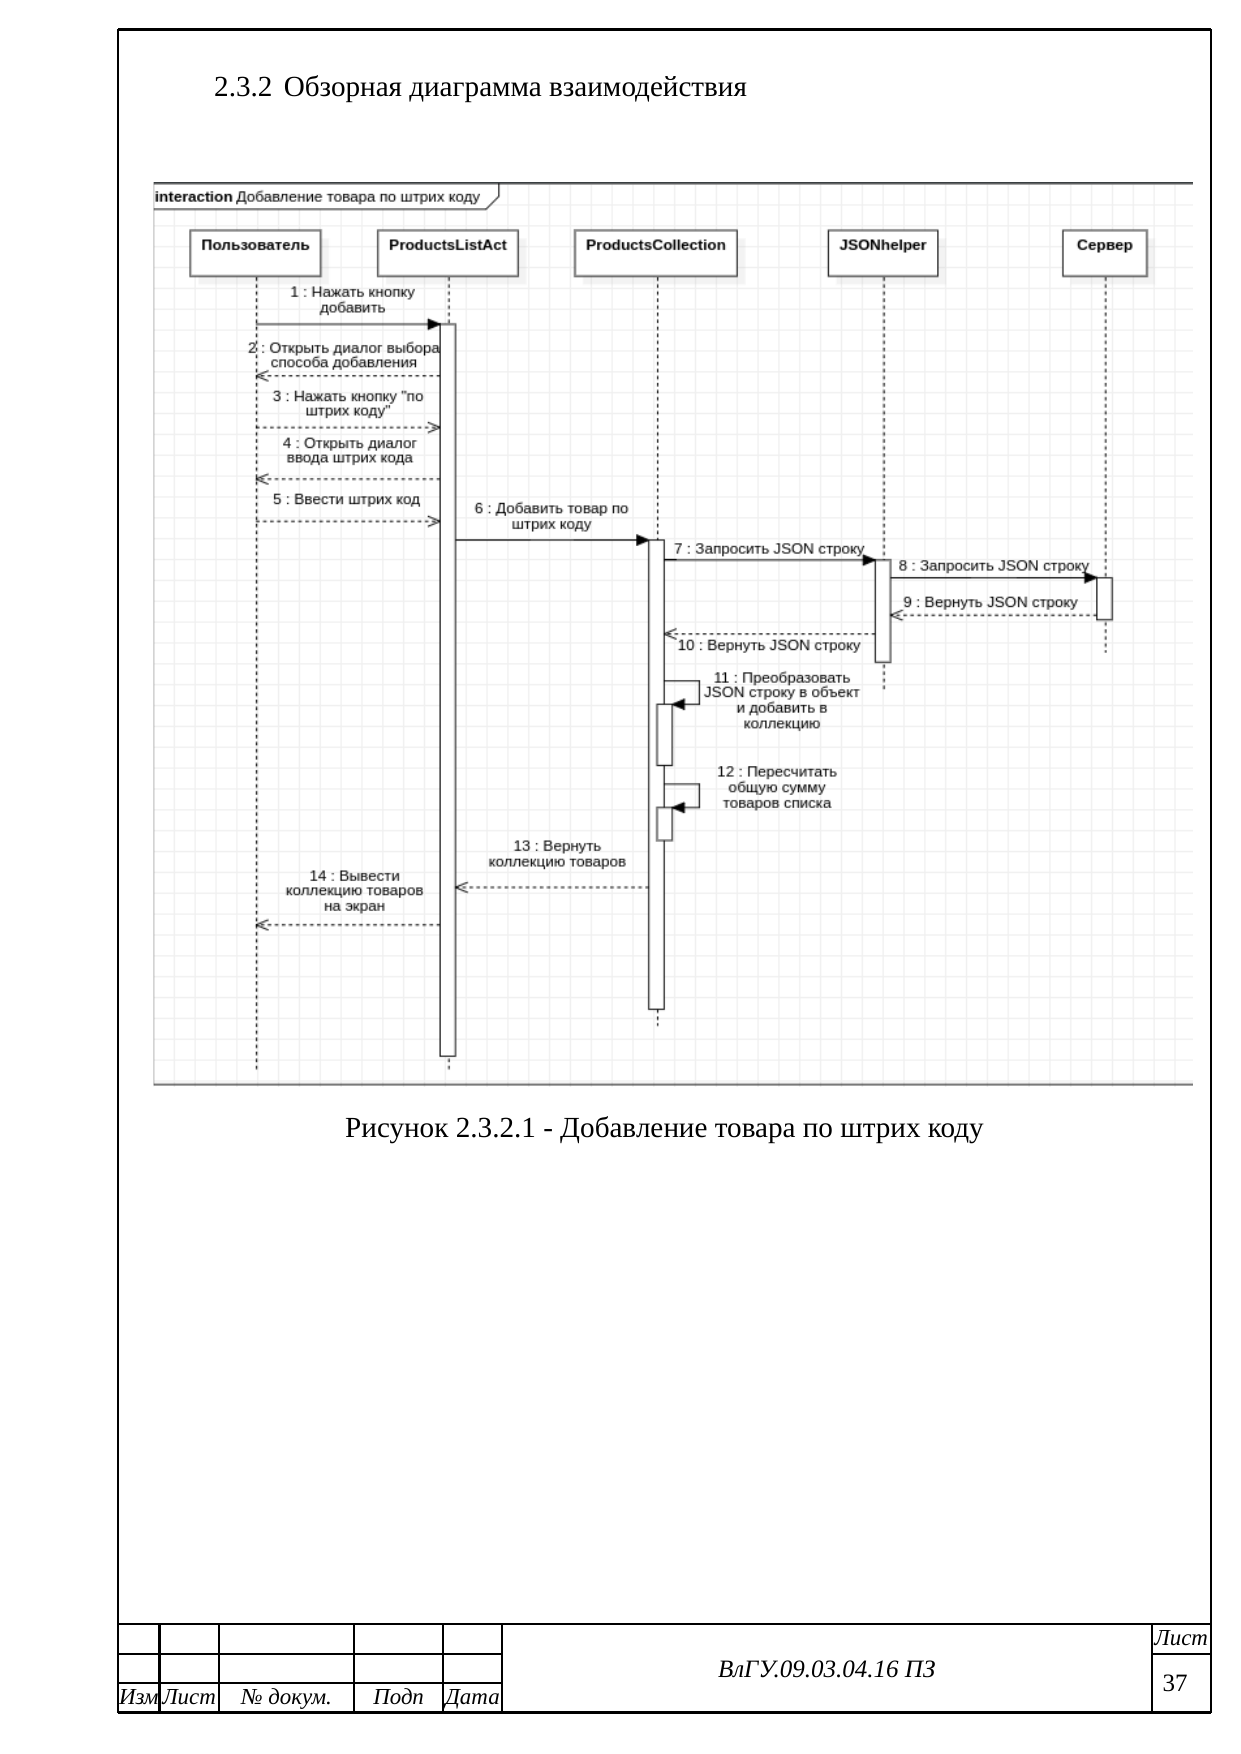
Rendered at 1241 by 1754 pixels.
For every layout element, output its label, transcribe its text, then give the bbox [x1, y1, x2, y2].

picture [153, 182, 1193, 1087]
text Рисунок 2.3.2.1 - Добавление товара по штрих коду [153, 1087, 1175, 1143]
subtitle Обзорная диаграмма взаимодействия [136, 69, 1210, 102]
